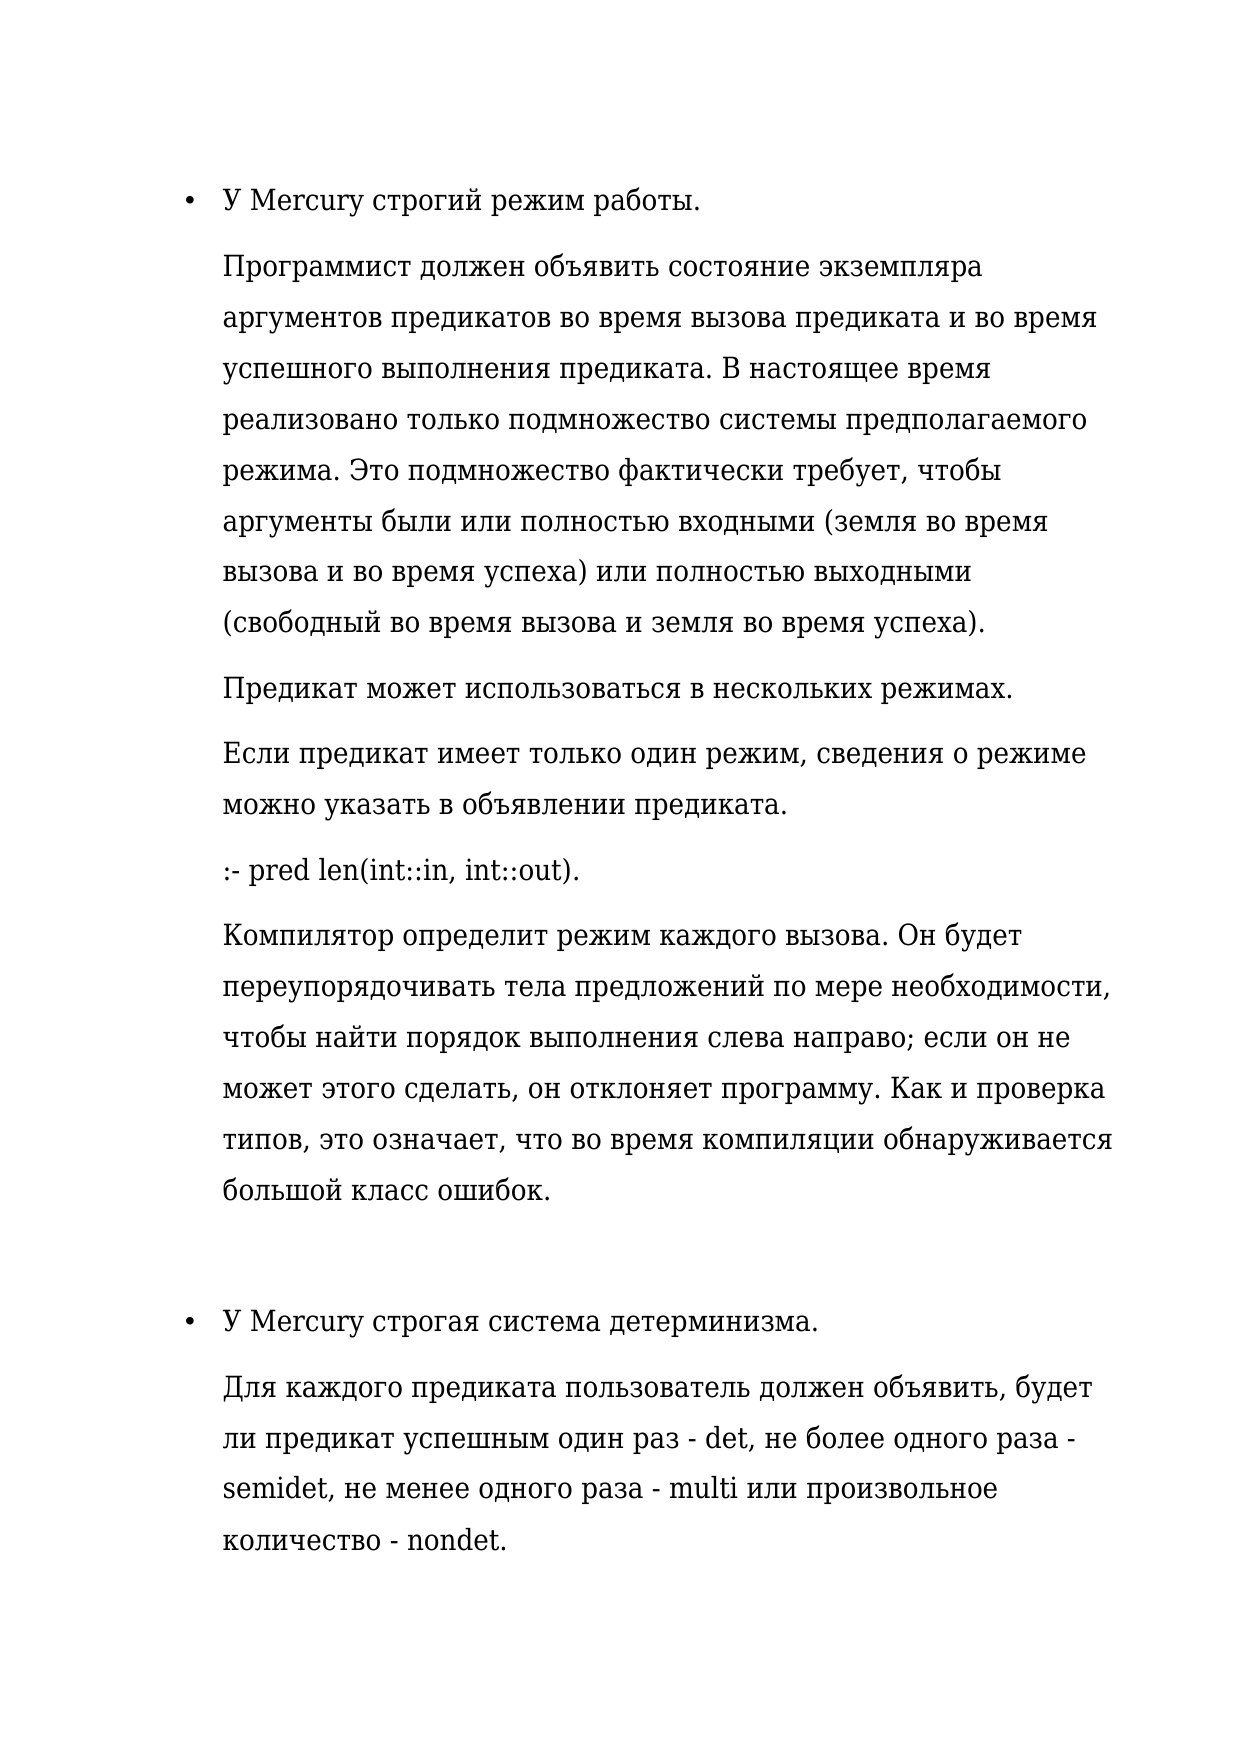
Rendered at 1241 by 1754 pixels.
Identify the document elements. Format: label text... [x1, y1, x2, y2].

list Для каждого предиката пользователь должен объявить, будет ли предикат успешным один раз - det, не более одного раза - semidet, не менее одного раза - multi или произвольное количество - nondet. [185, 1370, 1122, 1557]
list Компилятор определит режим каждого вызова. Он будет переупорядочивать тела предложений по мере необходимости, чтобы найти порядок выполнения слева направо; если он не может этого сделать, он отклоняет программу. Как и проверка типов, это означает, что во время компиляции обнаруживается большой класс ошибок. [185, 919, 1122, 1207]
list У Mercury строгий режим работы. [185, 184, 1122, 218]
list Программист должен объявить состояние экземпляра аргументов предикатов во время вызова предиката и во время успешного выполнения предиката. В настоящее время реализовано только подмножество системы предполагаемого режима. Это подмножество фактически требует, чтобы аргументы были или полностью входными (земля во время вызова и во время успеха) или полностью выходными (свободный во время вызова и земля во время успеха). [185, 249, 1122, 640]
list Если предикат имеет только один режим, сведения о режиме можно указать в объявлении предиката. [185, 737, 1122, 822]
list У Mercury строгая система детерминизма. [185, 1304, 1122, 1338]
list :- pred len(int::in, int::out). [185, 853, 1122, 887]
list Предикат может использоваться в нескольких режимах. [185, 671, 1122, 705]
